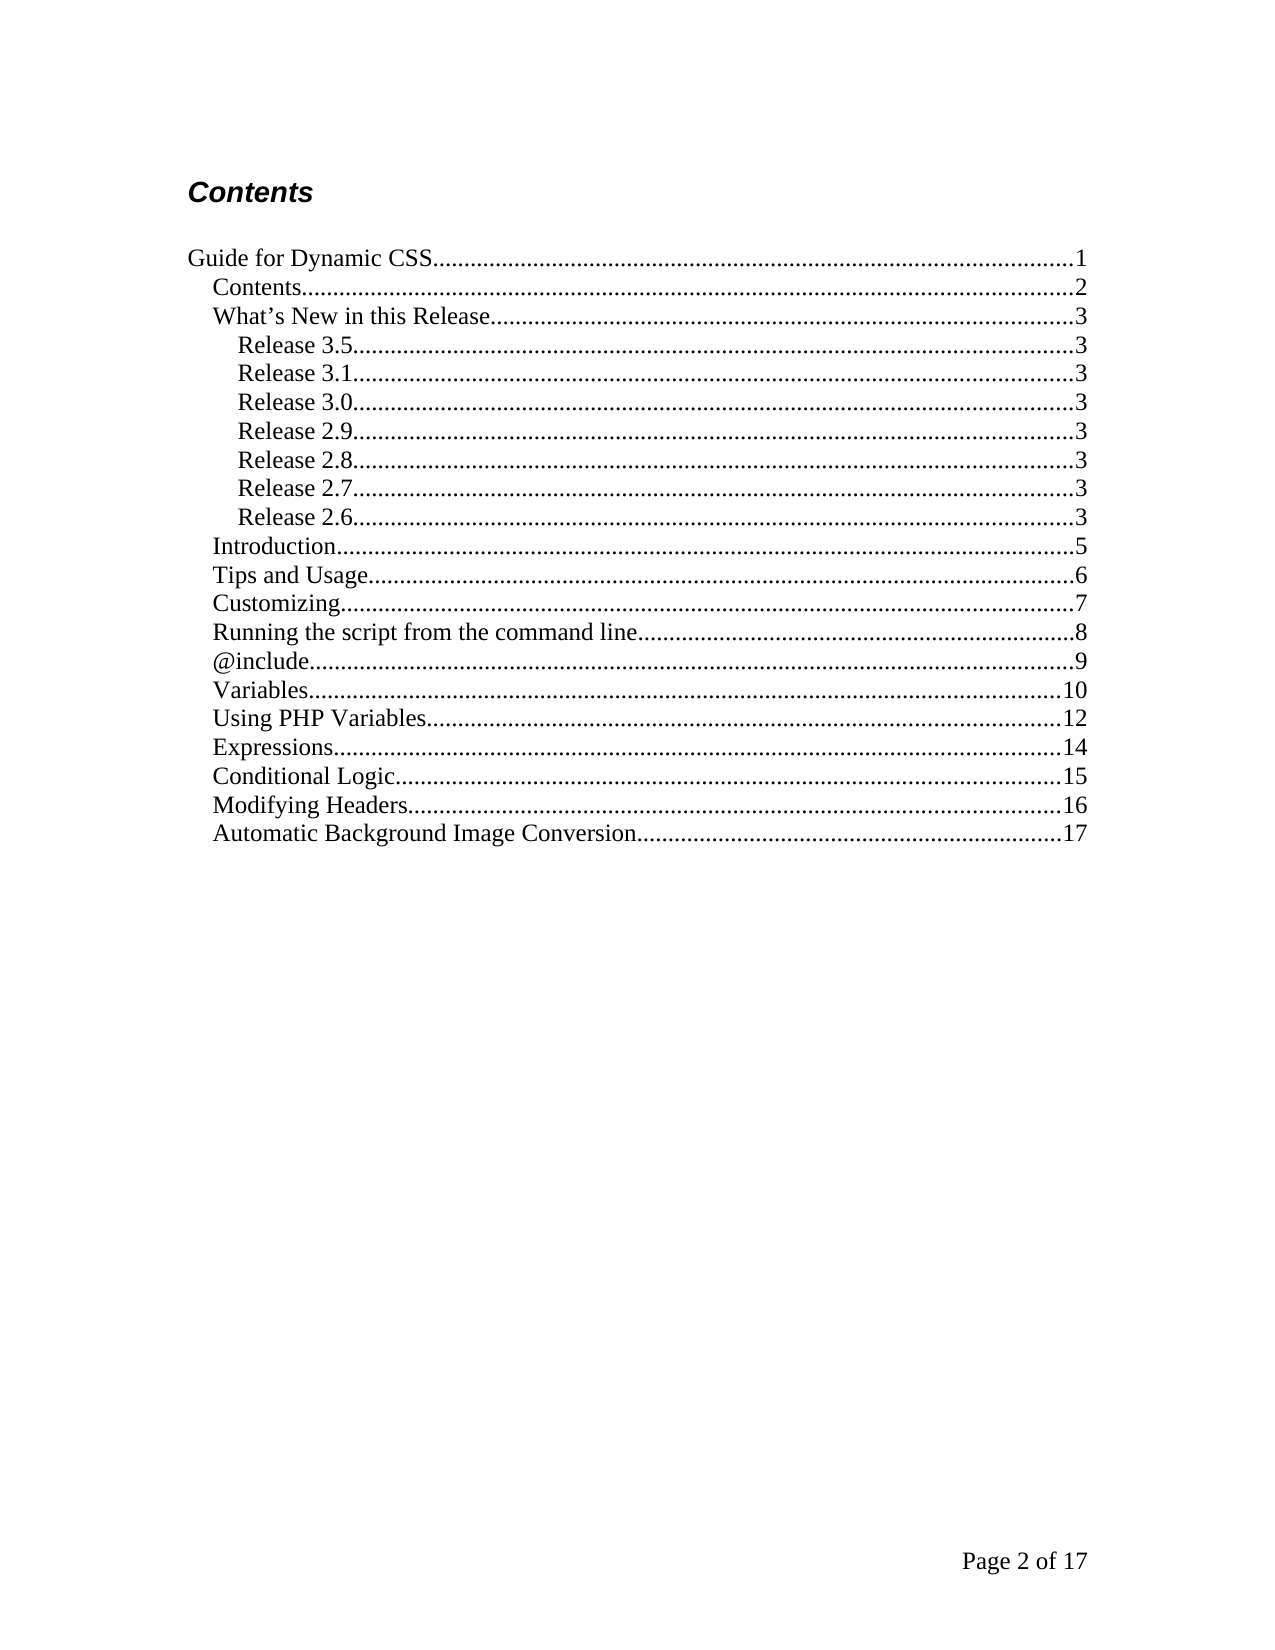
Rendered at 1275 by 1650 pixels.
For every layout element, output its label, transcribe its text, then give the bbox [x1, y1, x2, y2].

subtitle Contents [187, 175, 1087, 208]
text Expressions 14 [212, 732, 1087, 761]
text Release 2.7 3 [237, 473, 1087, 502]
text Release 3.1 3 [237, 358, 1087, 387]
text Release 3.5 3 [237, 330, 1087, 358]
text Contents 2 [212, 272, 1087, 301]
text Release 2.8 3 [237, 445, 1087, 473]
text Customizing 7 [212, 588, 1087, 617]
text Using PHP Variables 12 [212, 703, 1087, 732]
text Release 2.6 3 [237, 502, 1087, 531]
text Tips and Usage 6 [212, 560, 1087, 588]
text @include 9 [212, 646, 1087, 675]
text Automatic Background Image Conversion 17 [212, 818, 1087, 847]
text What’s New in this Release 3 [212, 301, 1087, 330]
text Conditional Logic 15 [212, 761, 1087, 790]
text Running the script from the command line 8 [212, 617, 1087, 646]
text Guide for Dynamic CSS 1 [187, 243, 1087, 272]
text Modifying Headers 16 [212, 790, 1087, 818]
text Introduction 5 [212, 531, 1087, 560]
text Release 3.0 3 [237, 387, 1087, 416]
text Release 2.9 3 [237, 416, 1087, 445]
text Variables 10 [212, 675, 1087, 703]
